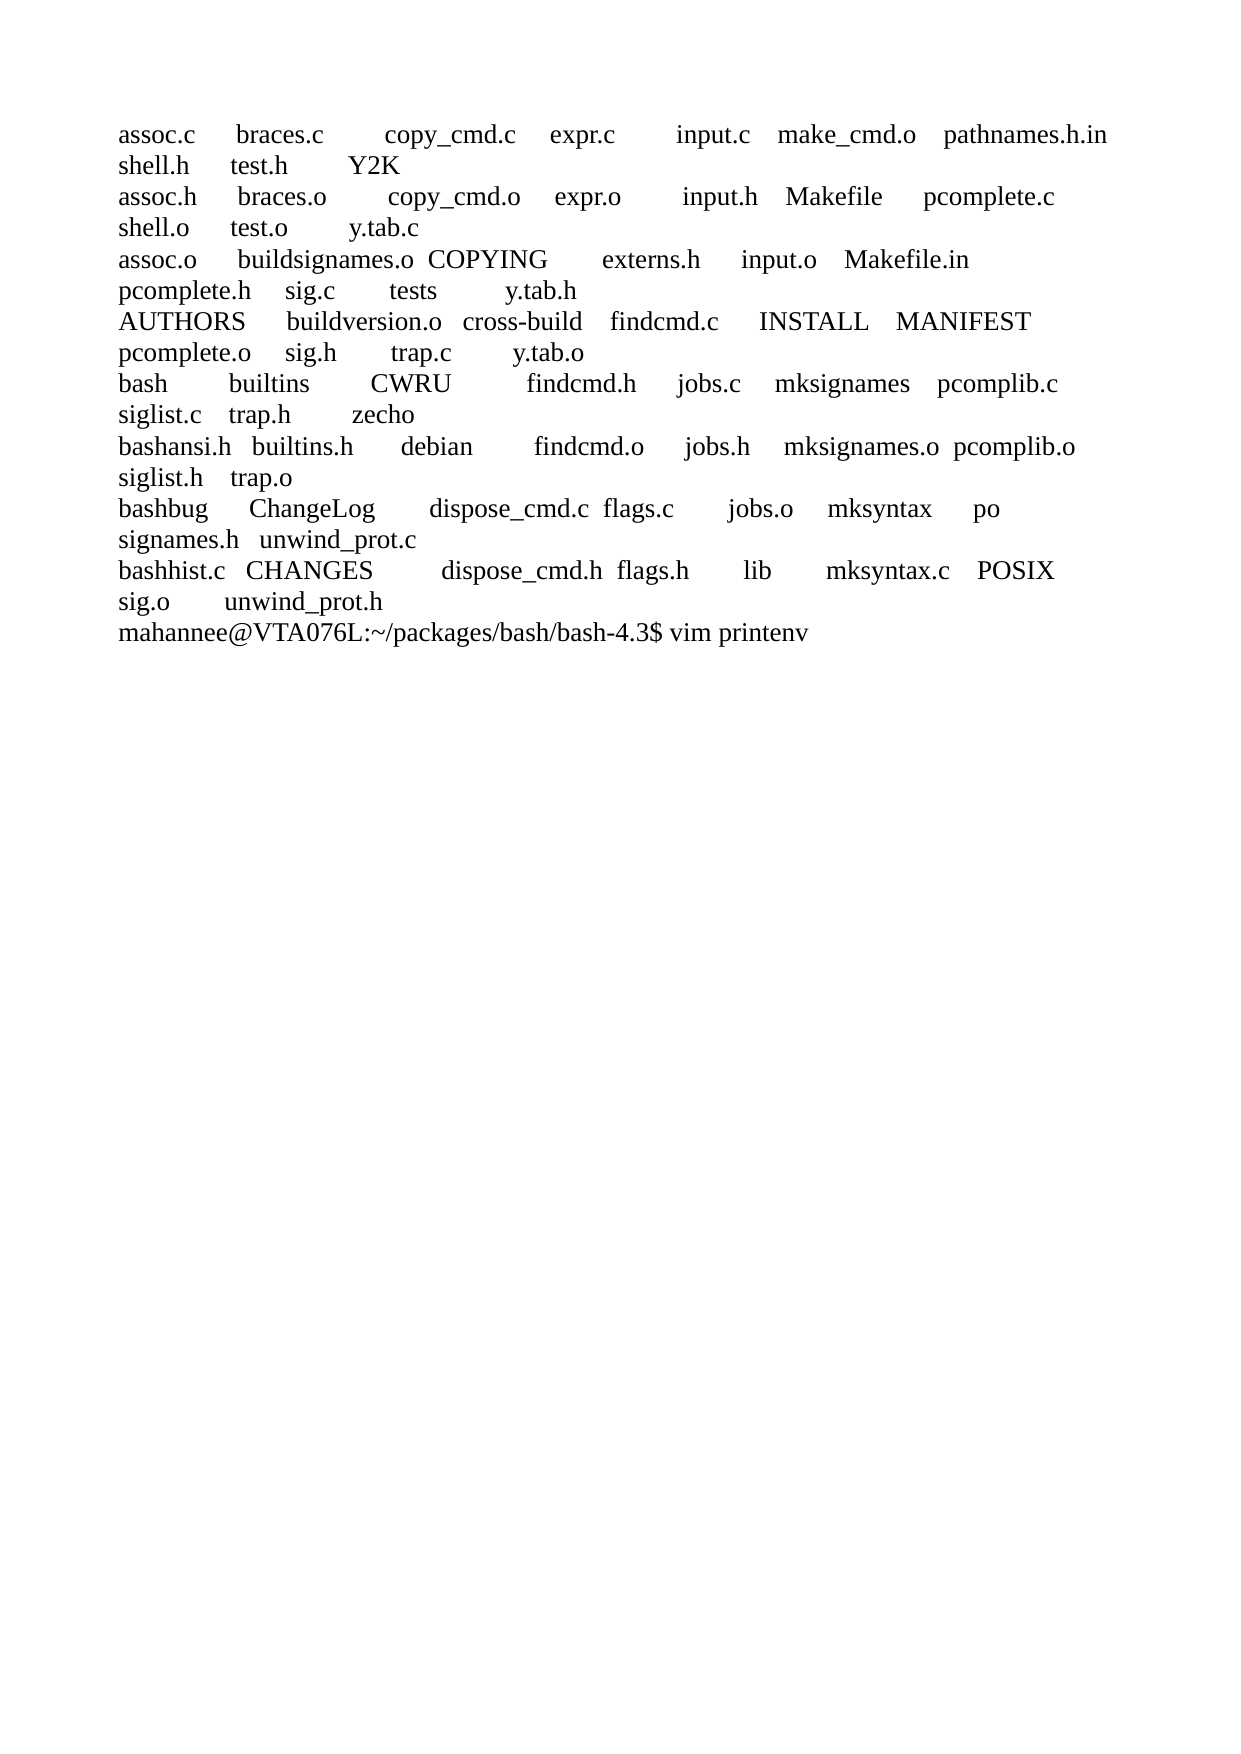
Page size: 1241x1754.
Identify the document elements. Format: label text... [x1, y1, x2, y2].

text assoc.c braces.c copy_cmd.c expr.c input.c make_cmd.o pathnames.h.in shell.h test.h Y2K [118, 118, 1122, 180]
text assoc.h braces.o copy_cmd.o expr.o input.h Makefile pcomplete.c shell.o test.o y.tab.c [118, 180, 1122, 243]
text assoc.o buildsignames.o COPYING externs.h input.o Makefile.in pcomplete.h sig.c tests y.tab.h [118, 243, 1122, 305]
text mahannee@VTA076L:~/packages/bash/bash-4.3$ vim printenv [118, 616, 1122, 648]
text bashbug ChangeLog dispose_cmd.c flags.c jobs.o mksyntax po signames.h unwind_prot.c [118, 492, 1122, 554]
text bash builtins CWRU findcmd.h jobs.c mksignames pcomplib.c siglist.c trap.h zecho [118, 367, 1122, 429]
text bashhist.c CHANGES dispose_cmd.h flags.h lib mksyntax.c POSIX sig.o unwind_prot.h [118, 554, 1122, 616]
text AUTHORS buildversion.o cross-build findcmd.c INSTALL MANIFEST pcomplete.o sig.h trap.c y.tab.o [118, 305, 1122, 367]
text bashansi.h builtins.h debian findcmd.o jobs.h mksignames.o pcomplib.o siglist.h trap.o [118, 429, 1122, 492]
